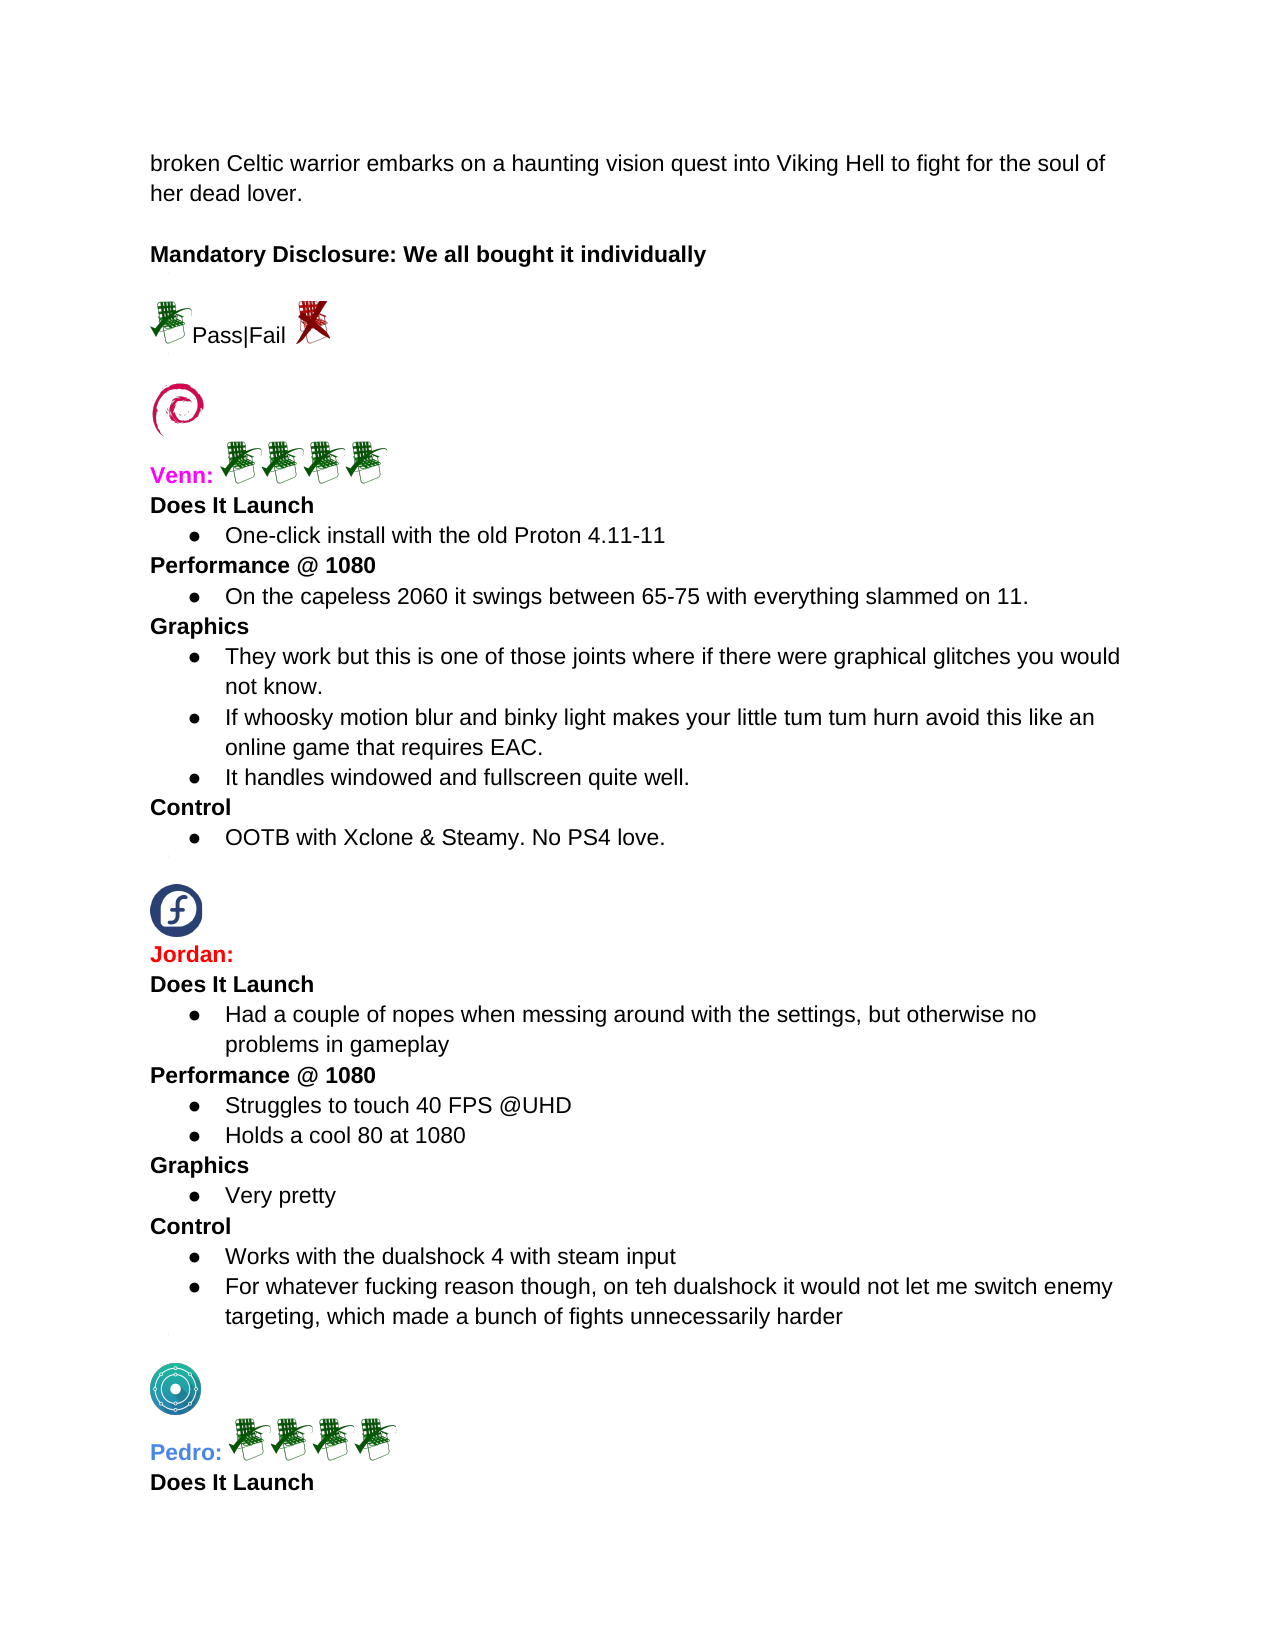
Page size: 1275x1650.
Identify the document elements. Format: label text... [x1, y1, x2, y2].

text broken Celtic warrior embarks on a haunting vision quest into Viking Hell to fight for the soul of her dead lover. [150, 150, 1125, 207]
text Pass|Fail [150, 301, 1125, 348]
text Pedro: [150, 1364, 1125, 1465]
text Does It Launch [150, 971, 1125, 997]
picture [228, 1418, 397, 1461]
picture [150, 884, 203, 937]
text Graphics [150, 613, 1125, 639]
text Performance @ 1080 [150, 552, 1125, 579]
list Very pretty [187, 1182, 1125, 1209]
list For whatever fucking reason though, on teh dualshock it would not let me switch enemy targeting, which made a bunch of fights unnecessarily harder [187, 1273, 1125, 1329]
picture [150, 382, 206, 438]
text Graphics [150, 1152, 1125, 1178]
list If whoosky motion blur and binky light makes your little tum tum hurn avoid this like an online game that requires EAC. [187, 703, 1125, 760]
list Had a couple of nopes when messing around with the settings, but otherwise no problems in gameplay [187, 1001, 1125, 1058]
text Does It Launch [150, 1469, 1125, 1495]
picture [292, 301, 335, 344]
text Control [150, 794, 1125, 821]
text Performance @ 1080 [150, 1062, 1125, 1088]
picture [150, 1363, 201, 1415]
list They work but this is one of those joints where if there were graphical glitches you would not know. [187, 643, 1125, 700]
text Control [150, 1213, 1125, 1239]
list Holds a cool 80 at 1080 [187, 1122, 1125, 1148]
list On the capeless 2060 it swings between 65-75 with everything slammed on 11. [187, 583, 1125, 609]
text Does It Launch [150, 492, 1125, 518]
text Mandatory Disclosure: We all bought it individually [150, 241, 1125, 267]
list It handles windowed and fullscreen quite well. [187, 764, 1125, 790]
text Venn: [150, 382, 1125, 488]
picture [150, 301, 192, 344]
list OOTB with Xclone & Steamy. No PS4 love. [187, 824, 1125, 851]
list One-click install with the old Proton 4.11-11 [187, 522, 1125, 549]
picture [220, 441, 388, 484]
list Struggles to touch 40 FPS @UHD [187, 1092, 1125, 1118]
text Jordan: [150, 885, 1125, 967]
list Works with the dualshock 4 with steam input [187, 1243, 1125, 1269]
